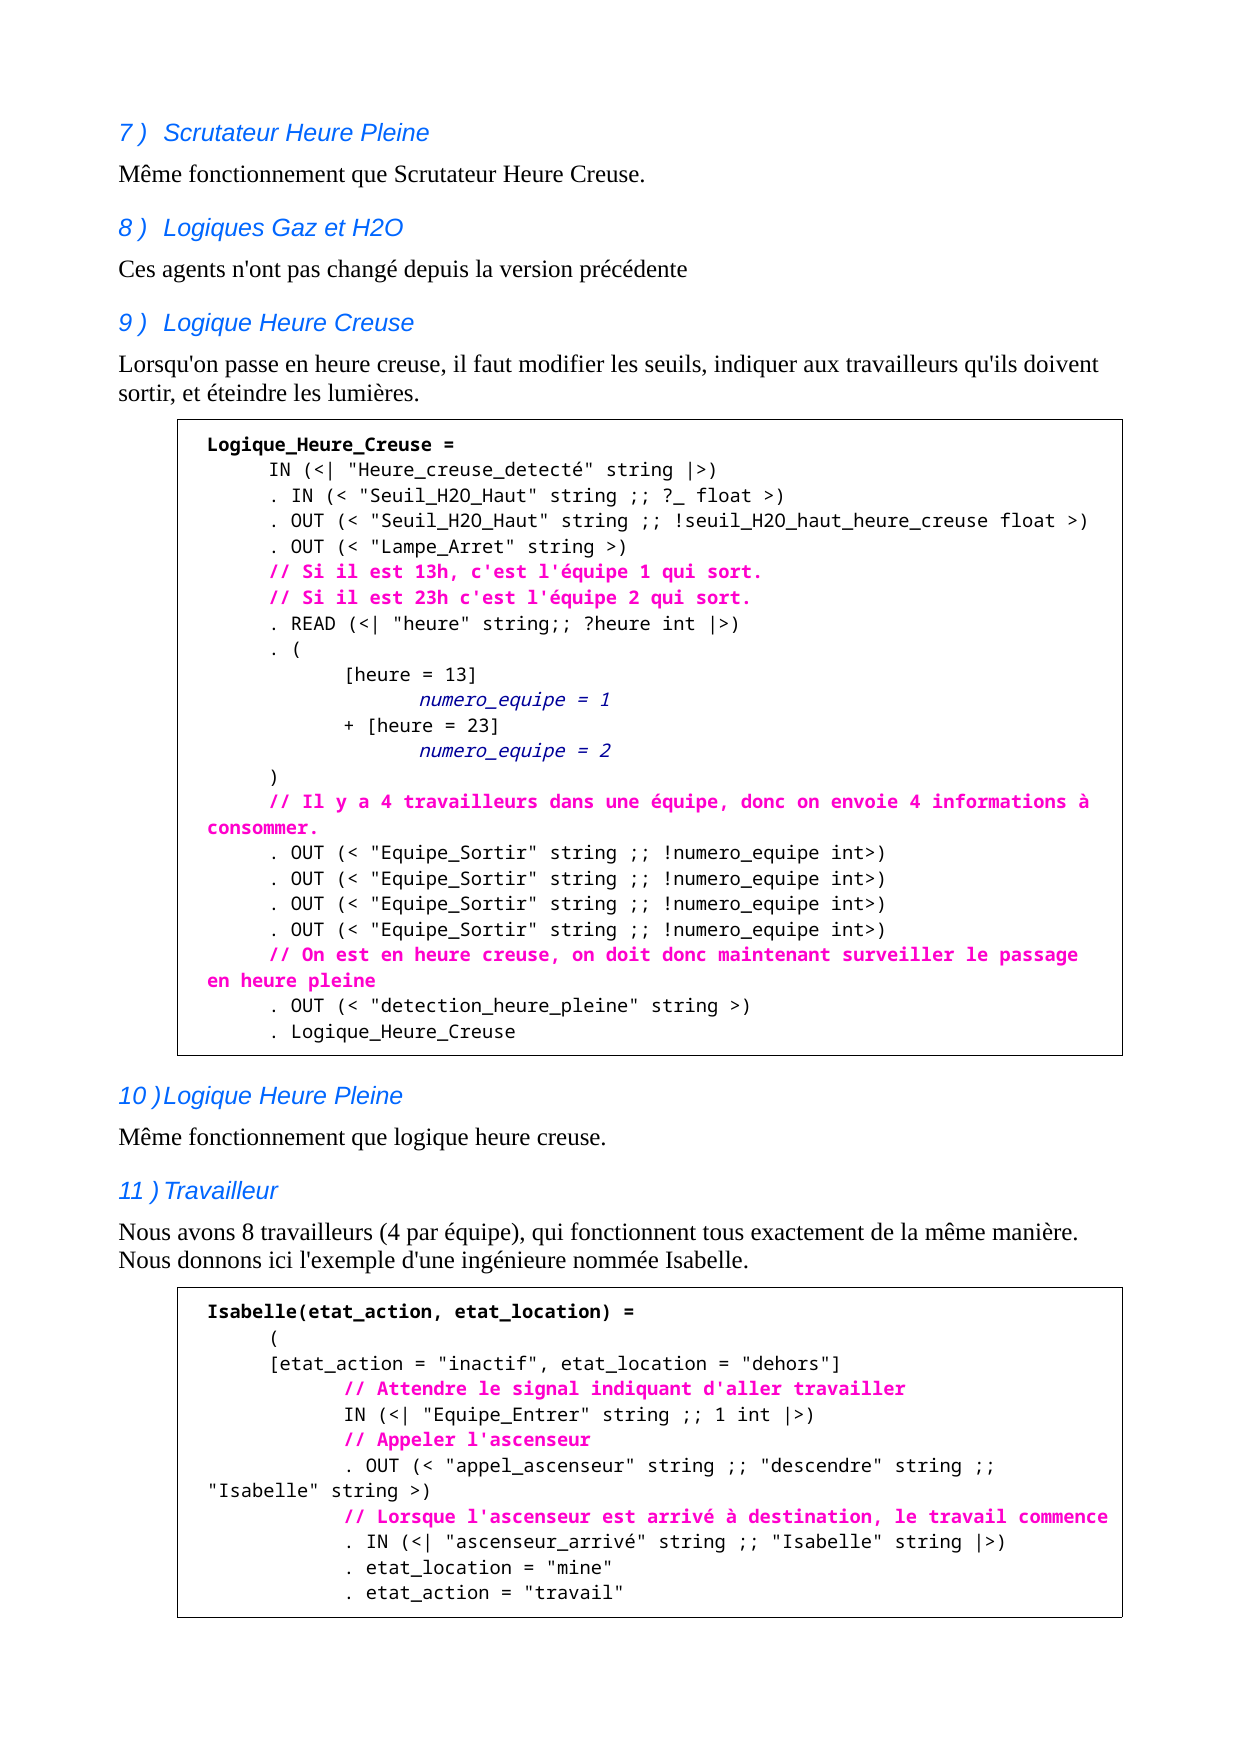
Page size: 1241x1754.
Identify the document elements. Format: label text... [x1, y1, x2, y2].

subtitle Scrutateur Heure Pleine [118, 118, 1122, 147]
text ) [178, 751, 1122, 777]
text . ( [178, 623, 1122, 649]
subtitle Travailleur [118, 1176, 1122, 1204]
text IN (<| "Equipe_Entrer" string ;; 1 int |>) [178, 1389, 1122, 1414]
text Ces agents n'ont pas changé depuis la version précédente [118, 254, 1122, 283]
text numero_equipe = 2 [178, 726, 1122, 751]
text Même fonctionnement que logique heure creuse. [118, 1122, 1122, 1151]
text Même fonctionnement que Scrutateur Heure Creuse. [118, 159, 1122, 188]
text . Logique_Heure_Creuse [178, 1006, 1122, 1055]
text . OUT (< "Equipe_Sortir" string ;; !numero_equipe int>) [178, 853, 1122, 879]
text . OUT (< "appel_ascenseur" string ;; "descendre" string ;; "Isabelle" string >) [178, 1440, 1122, 1491]
text . OUT (< "Equipe_Sortir" string ;; !numero_equipe int>) [178, 879, 1122, 904]
text // Si il est 23h c'est l'équipe 2 qui sort. [178, 572, 1122, 598]
text [heure = 13] [178, 649, 1122, 674]
text // Appeler l'ascenseur [178, 1414, 1122, 1440]
text Nous avons 8 travailleurs (4 par équipe), qui fonctionnent tous exactement de la même manière. Nous donnons ici l'exemple d'une ingénieure nommée Isabelle. [118, 1217, 1122, 1274]
text . OUT (< "Equipe_Sortir" string ;; !numero_equipe int>) [178, 904, 1122, 930]
text ( [178, 1312, 1122, 1338]
text // Il y a 4 travailleurs dans une équipe, donc on envoie 4 informations à consommer. [178, 777, 1122, 828]
text // On est en heure creuse, on doit donc maintenant surveiller le passage en heure pleine [178, 930, 1122, 981]
text IN (<| "Heure_creuse_detecté" string |>) [178, 445, 1122, 470]
text // Attendre le signal indiquant d'aller travailler [178, 1363, 1122, 1389]
text . OUT (< "Equipe_Sortir" string ;; !numero_equipe int>) [178, 828, 1122, 853]
text numero_equipe = 1 [178, 674, 1122, 700]
text . OUT (< "Seuil_H2O_Haut" string ;; !seuil_H2O_haut_heure_creuse float >) [178, 496, 1122, 521]
text . etat_location = "mine" [178, 1542, 1122, 1568]
subtitle Logique Heure Pleine [118, 1081, 1122, 1109]
text + [heure = 23] [178, 700, 1122, 726]
text // Lorsque l'ascenseur est arrivé à destination, le travail commence [178, 1491, 1122, 1517]
subtitle Logiques Gaz et H2O [118, 213, 1122, 242]
text . OUT (< "Lampe_Arret" string >) [178, 521, 1122, 547]
text Isabelle(etat_action, etat_location) = [178, 1288, 1122, 1312]
text . OUT (< "detection_heure_pleine" string >) [178, 981, 1122, 1006]
text [etat_action = "inactif", etat_location = "dehors"] [178, 1338, 1122, 1363]
subtitle Logique Heure Creuse [118, 308, 1122, 337]
text . READ (<| "heure" string;; ?heure int |>) [178, 598, 1122, 623]
text Logique_Heure_Creuse = [178, 420, 1122, 445]
text . IN (<| "ascenseur_arrivé" string ;; "Isabelle" string |>) [178, 1517, 1122, 1542]
text . IN (< "Seuil_H2O_Haut" string ;; ?_ float >) [178, 470, 1122, 496]
text . etat_action = "travail" [178, 1568, 1122, 1617]
text Lorsqu'on passe en heure creuse, il faut modifier les seuils, indiquer aux travailleurs qu'ils doivent sortir, et éteindre les lumières. [118, 349, 1122, 407]
text // Si il est 13h, c'est l'équipe 1 qui sort. [178, 547, 1122, 572]
